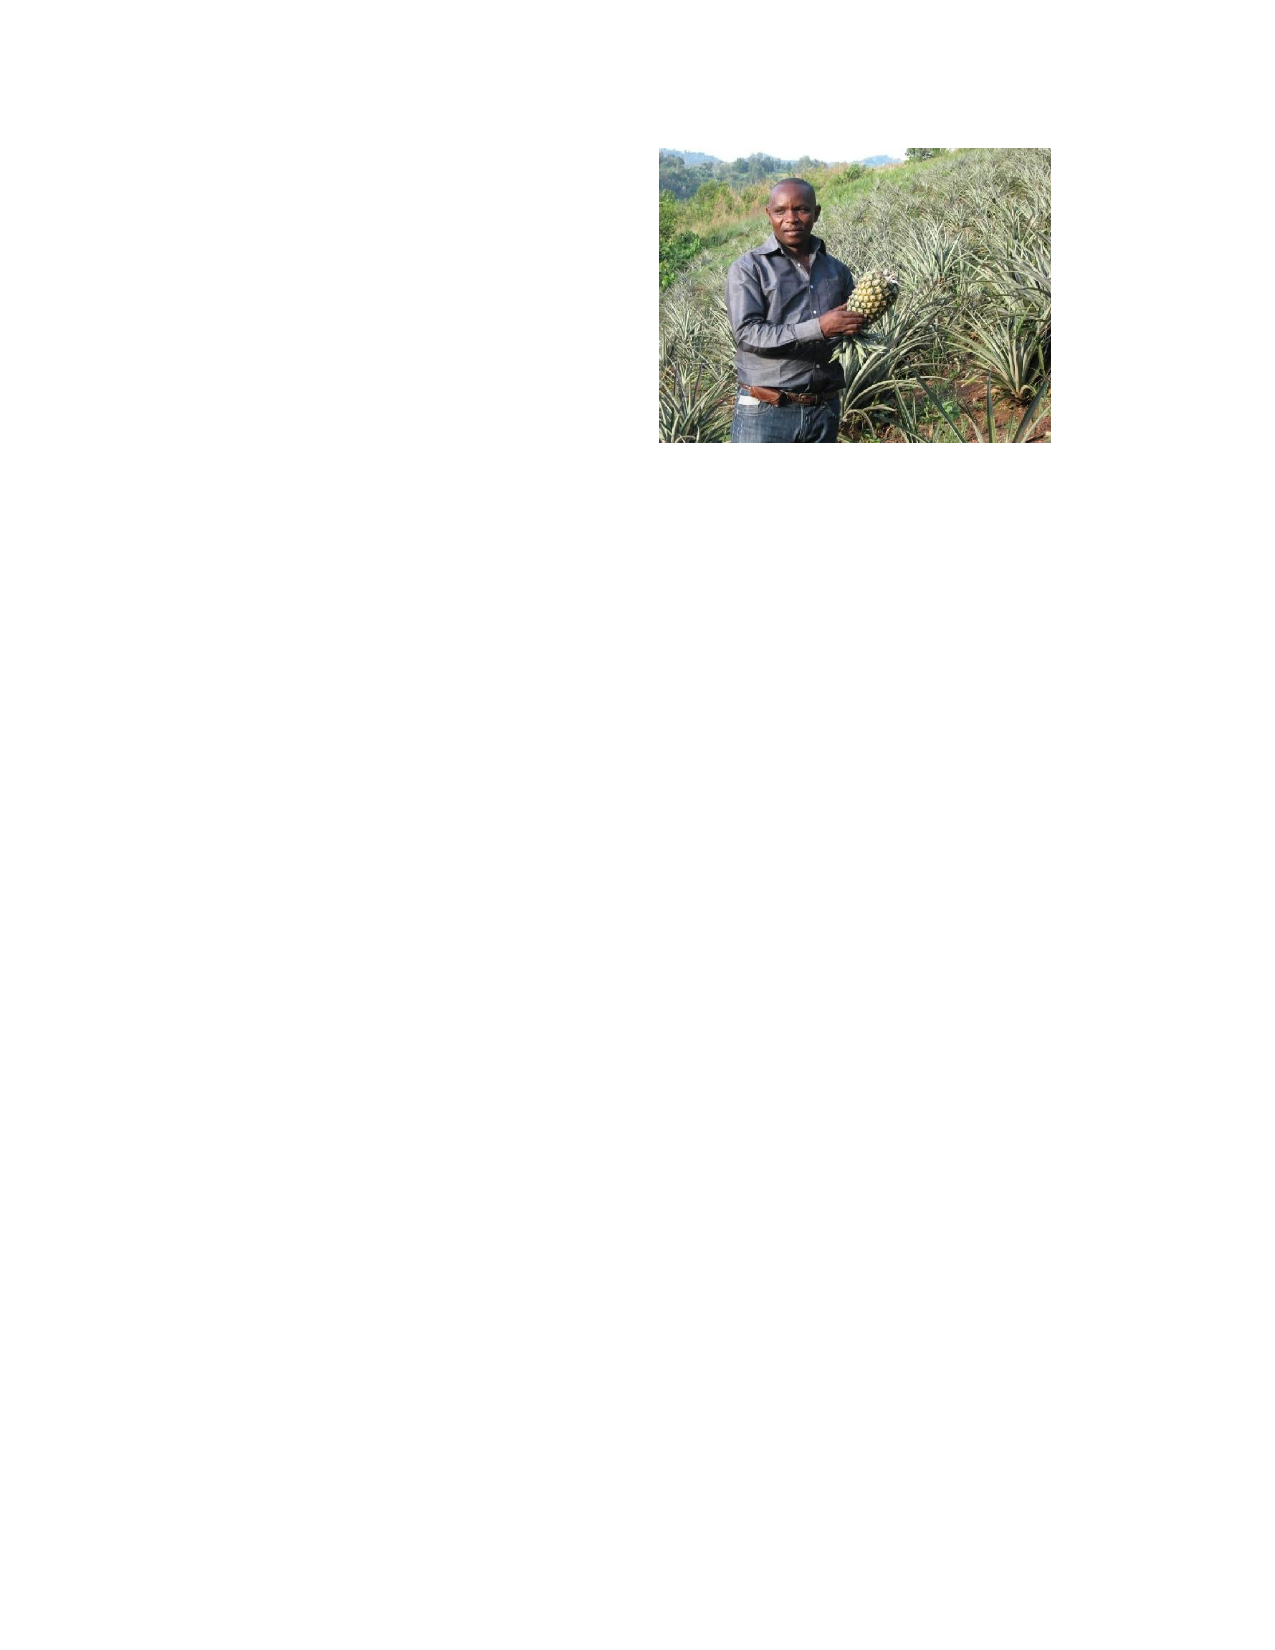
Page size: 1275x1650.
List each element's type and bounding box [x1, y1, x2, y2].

picture [659, 148, 1051, 443]
